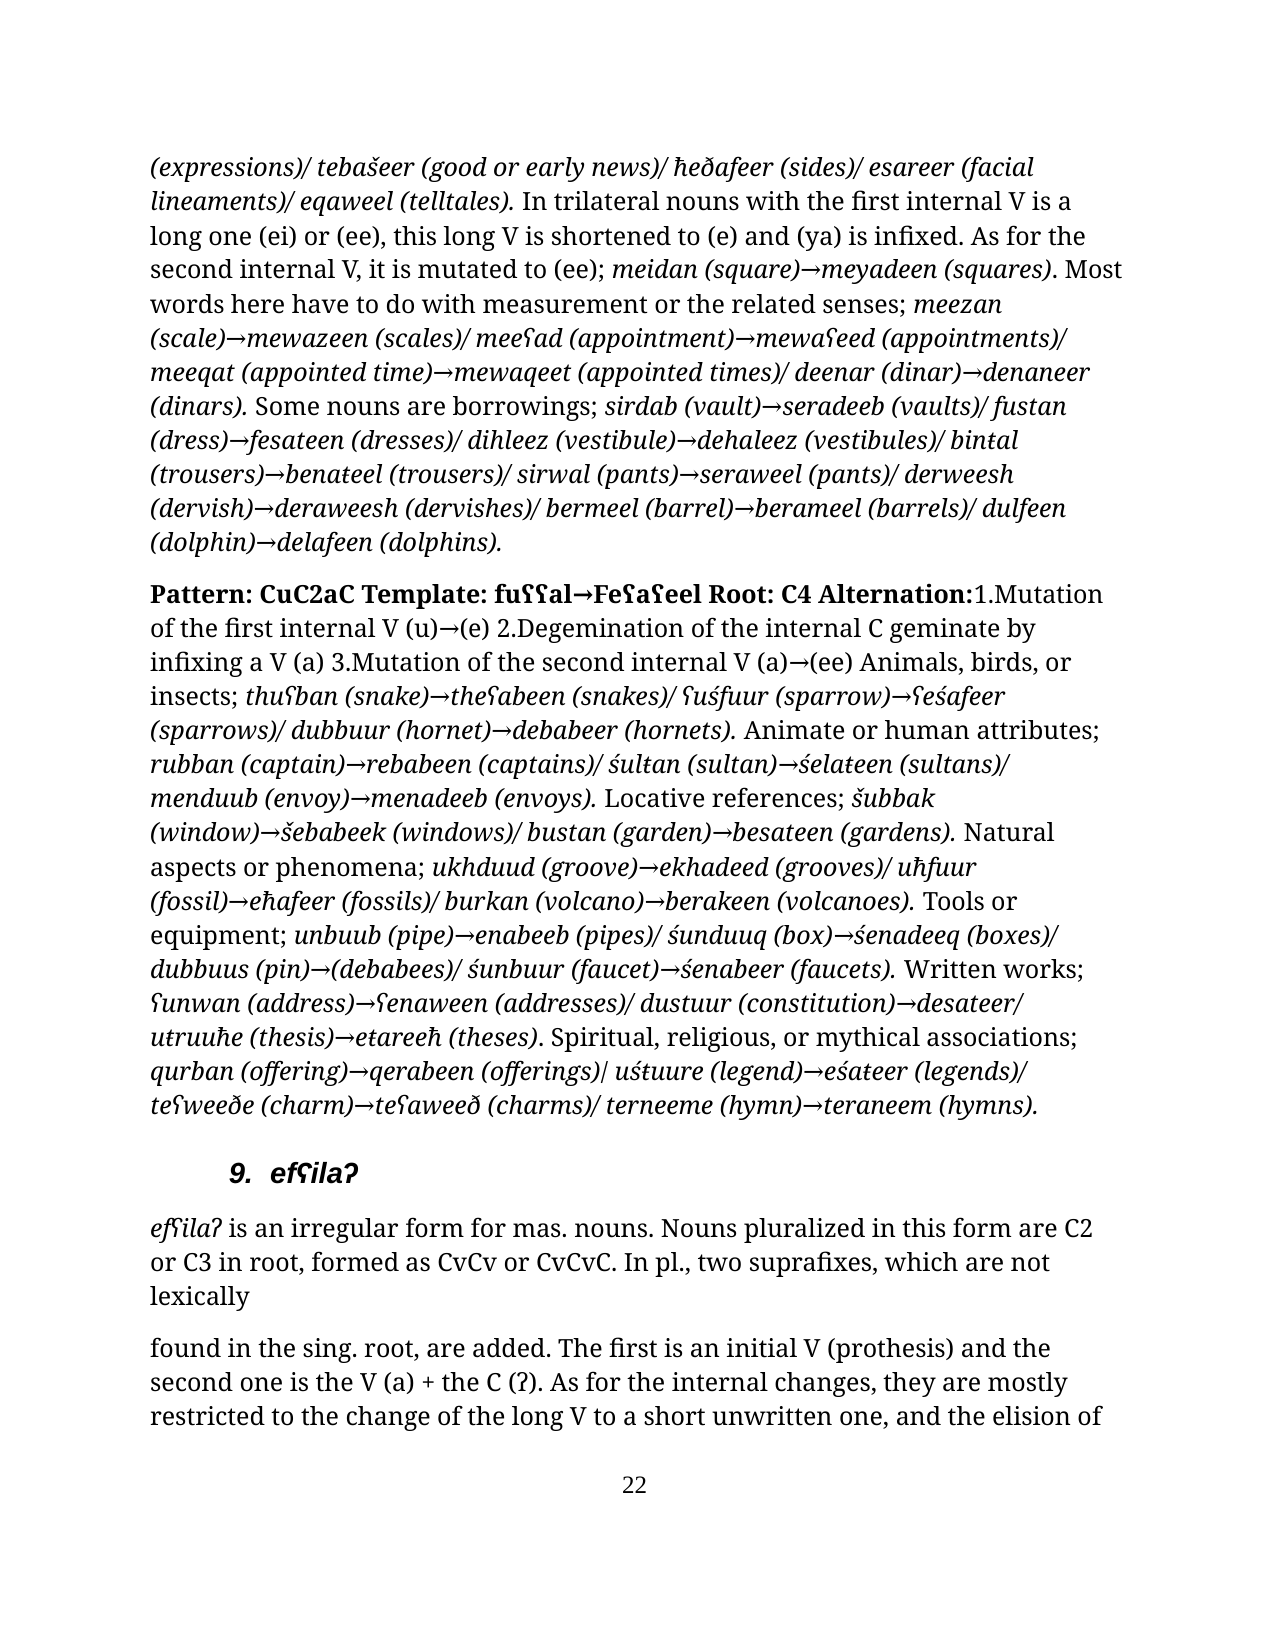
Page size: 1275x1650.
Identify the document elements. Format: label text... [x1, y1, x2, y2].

subtitle efʕilaʔ [228, 1156, 1125, 1189]
text found in the sing. root, are added. The first is an initial V (prothesis) and the second one is the V (a) + the C (ʔ). As for the internal changes, they are mostly restricted to the change of the long V to a short unwritten one, and the elision of [150, 1331, 1125, 1433]
text Pattern: CuC2aC Template: fuʕʕal→Feʕaʕeel Root: C4 Alternation:1.Mutation of the first internal V (u)→(e) 2.Degemination of the internal C geminate by infixing a V (a) 3.Mutation of the second internal V (a)→(ee) Animals, birds, or insects; thuʕban (snake)→theʕabeen (snakes)/ ʕuśfuur (sparrow)→ʕeśafeer (sparrows)/ dubbuur (hornet)→debabeer (hornets). Animate or human attributes; rubban (captain)→rebabeen (captains)/ śulŧan (sultan)→śelaŧeen (sultans)/ menduub (envoy)→menadeeb (envoys). Locative references; šubbak (window)→šebabeek (windows)/ bustan (garden)→besateen (gardens). Natural aspects or phenomena; ukhduud (groove)→ekhadeed (grooves)/ uħfuur (fossil)→eħafeer (fossils)/ burkan (volcano)→berakeen (volcanoes). Tools or equipment; unbuub (pipe)→enabeeb (pipes)/ śunduuq (box)→śenadeeq (boxes)/ dubbuus (pin)→(debabees)/ śunbuur (faucet)→śenabeer (faucets). Written works; ʕunwan (address)→ʕenaween (addresses)/ dustuur (constitution)→desateer/ uŧruuħe (thesis)→eŧareeħ (theses). Spiritual, religious, or mythical associations; qurban (offering)→qerabeen (offerings)/ uśŧuure (legend)→eśaŧeer (legends)/ teʕweeðe (charm)→teʕaweeð (charms)/ terneeme (hymn)→teraneem (hymns). [150, 577, 1125, 1122]
text efʕilaʔ is an irregular form for mas. nouns. Nouns pluralized in this form are C2 or C3 in root, formed as CvCv or CvCvC. In pl., two suprafixes, which are not lexically [150, 1211, 1125, 1313]
text (expressions)/ tebašeer (good or early news)/ ħeðafeer (sides)/ esareer (facial lineaments)/ eqaweel (telltales). In trilateral nouns with the first internal V is a long one (ei) or (ee), this long V is shortened to (e) and (ya) is infixed. As for the second internal V, it is mutated to (ee); meidan (square)→meyadeen (squares). Most words here have to do with measurement or the related senses; meezan (scale)→mewazeen (scales)/ meeʕad (appointment)→mewaʕeed (appointments)/ meeqat (appointed time)→mewaqeet (appointed times)/ deenar (dinar)→denaneer (dinars). Some nouns are borrowings; sirdab (vault)→seradeeb (vaults)/ fustan (dress)→fesateen (dresses)/ dihleez (vestibule)→dehaleez (vestibules)/ binŧal (trousers)→benaŧeel (trousers)/ sirwal (pants)→seraweel (pants)/ derweesh (dervish)→deraweesh (dervishes)/ bermeel (barrel)→berameel (barrels)/ dulfeen (dolphin)→delafeen (dolphins). [150, 150, 1125, 559]
